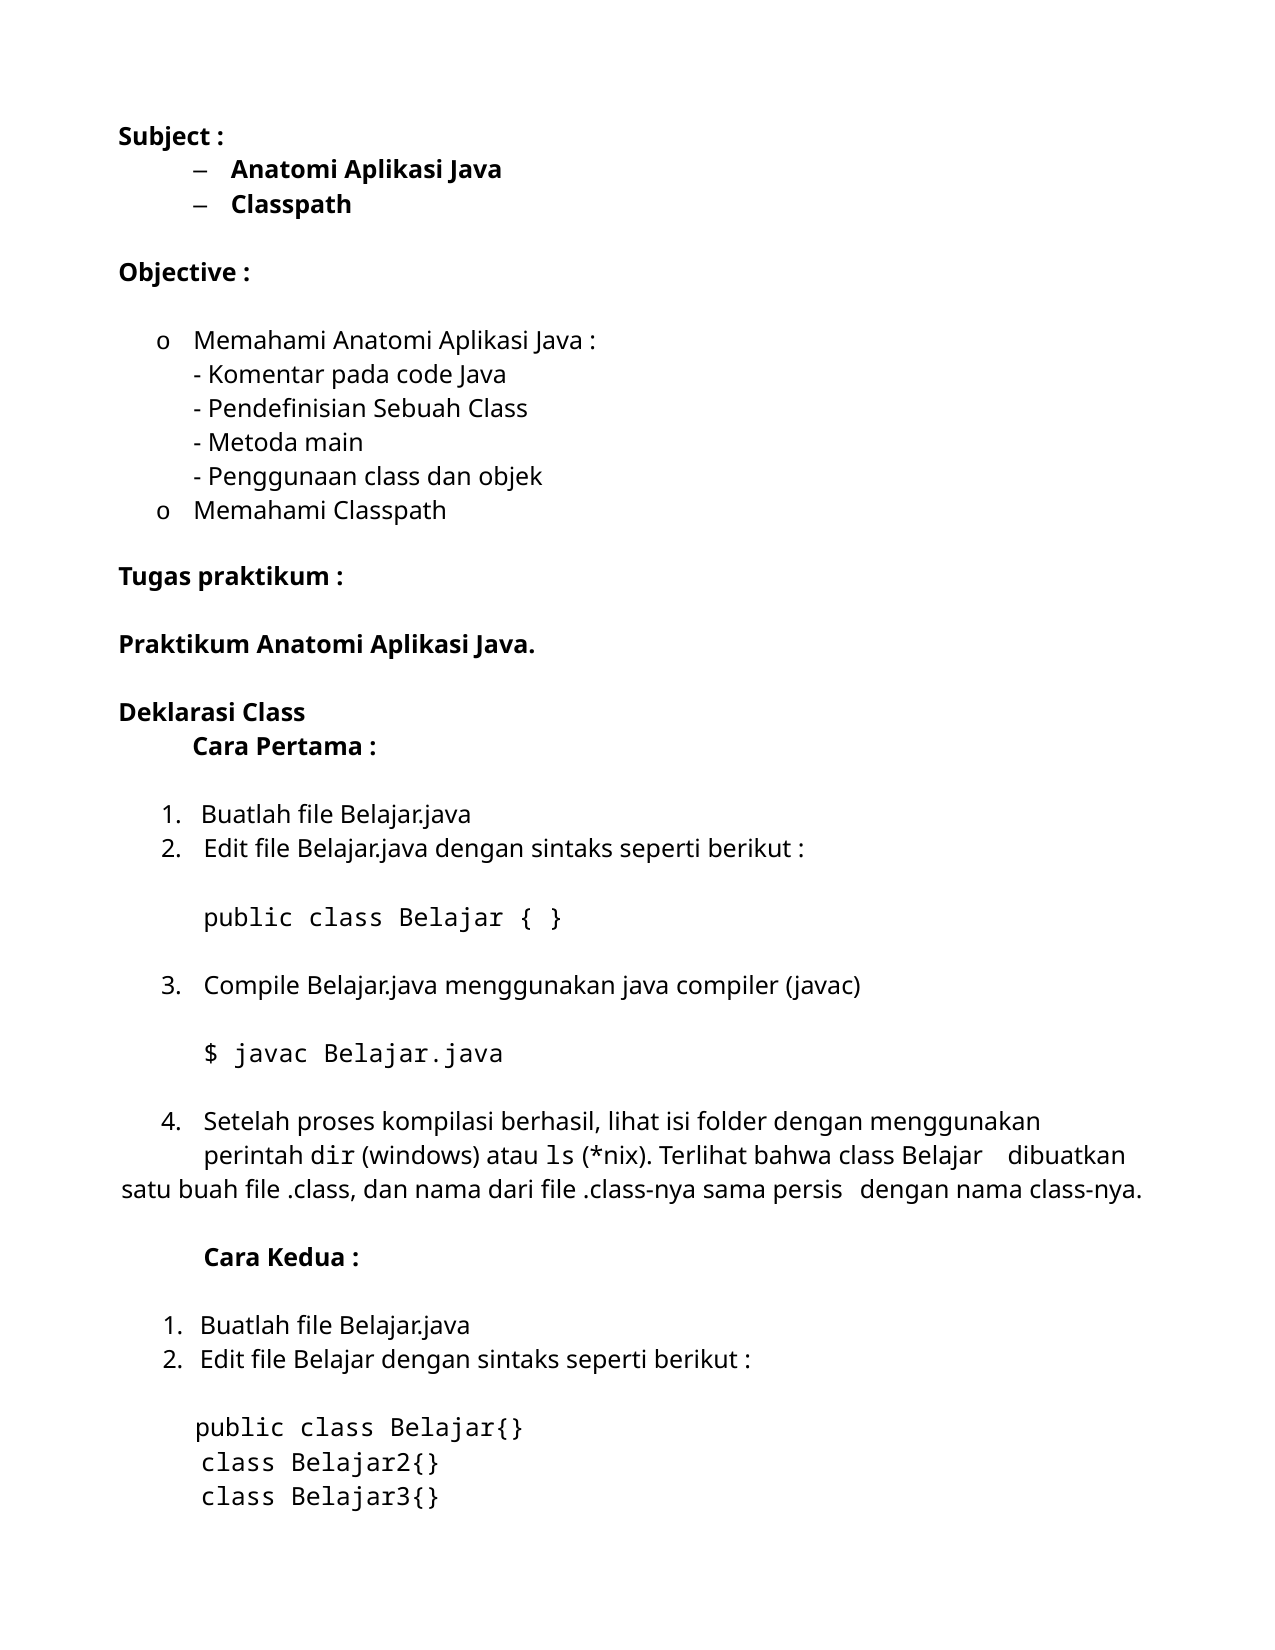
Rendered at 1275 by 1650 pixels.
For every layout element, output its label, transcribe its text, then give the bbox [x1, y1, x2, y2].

list Edit file Belajar dengan sintaks seperti berikut : [162, 1342, 1157, 1376]
list Buatlah file Belajar.java [162, 1308, 1157, 1342]
text Subject : [118, 118, 1157, 152]
list - Penggunaan class dan objek [156, 459, 1157, 493]
text class Belajar3{} [118, 1478, 1157, 1512]
list - Pendeﬁnisian Sebuah Class [156, 391, 1157, 425]
list Buatlah file Belajar.java [121, 797, 1157, 831]
list - Komentar pada code Java [156, 357, 1157, 391]
list Memahami Classpath [156, 493, 1157, 527]
list Setelah proses kompilasi berhasil, lihat isi folder dengan menggunakan perintah dir (windows) atau ls (*nix). Terlihat bahwa class Belajar dibuatkan satu buah file .class, dan nama dari file .class-nya sama persis dengan nama class-nya. [121, 1103, 1157, 1206]
list - Metoda main [156, 425, 1157, 459]
text Tugas praktikum : [118, 558, 1157, 627]
list public class Belajar { } [121, 865, 1157, 933]
text Praktikum Anatomi Aplikasi Java. [118, 627, 1157, 661]
list Edit file Belajar.java dengan sintaks seperti berikut : [121, 831, 1157, 865]
text Cara Pertama : [118, 729, 1157, 763]
text Cara Kedua : [121, 1240, 1157, 1274]
list Memahami Anatomi Aplikasi Java : [156, 322, 1157, 357]
list Anatomi Aplikasi Java [193, 152, 1157, 186]
text class Belajar2{} [118, 1444, 1157, 1478]
list Classpath [193, 186, 1157, 220]
text Deklarasi Class [118, 695, 1157, 729]
text Objective : [118, 254, 1157, 288]
list Compile Belajar.java menggunakan java compiler (javac) $ javac Belajar.java [121, 967, 1157, 1103]
list public class Belajar{} [162, 1376, 1157, 1444]
